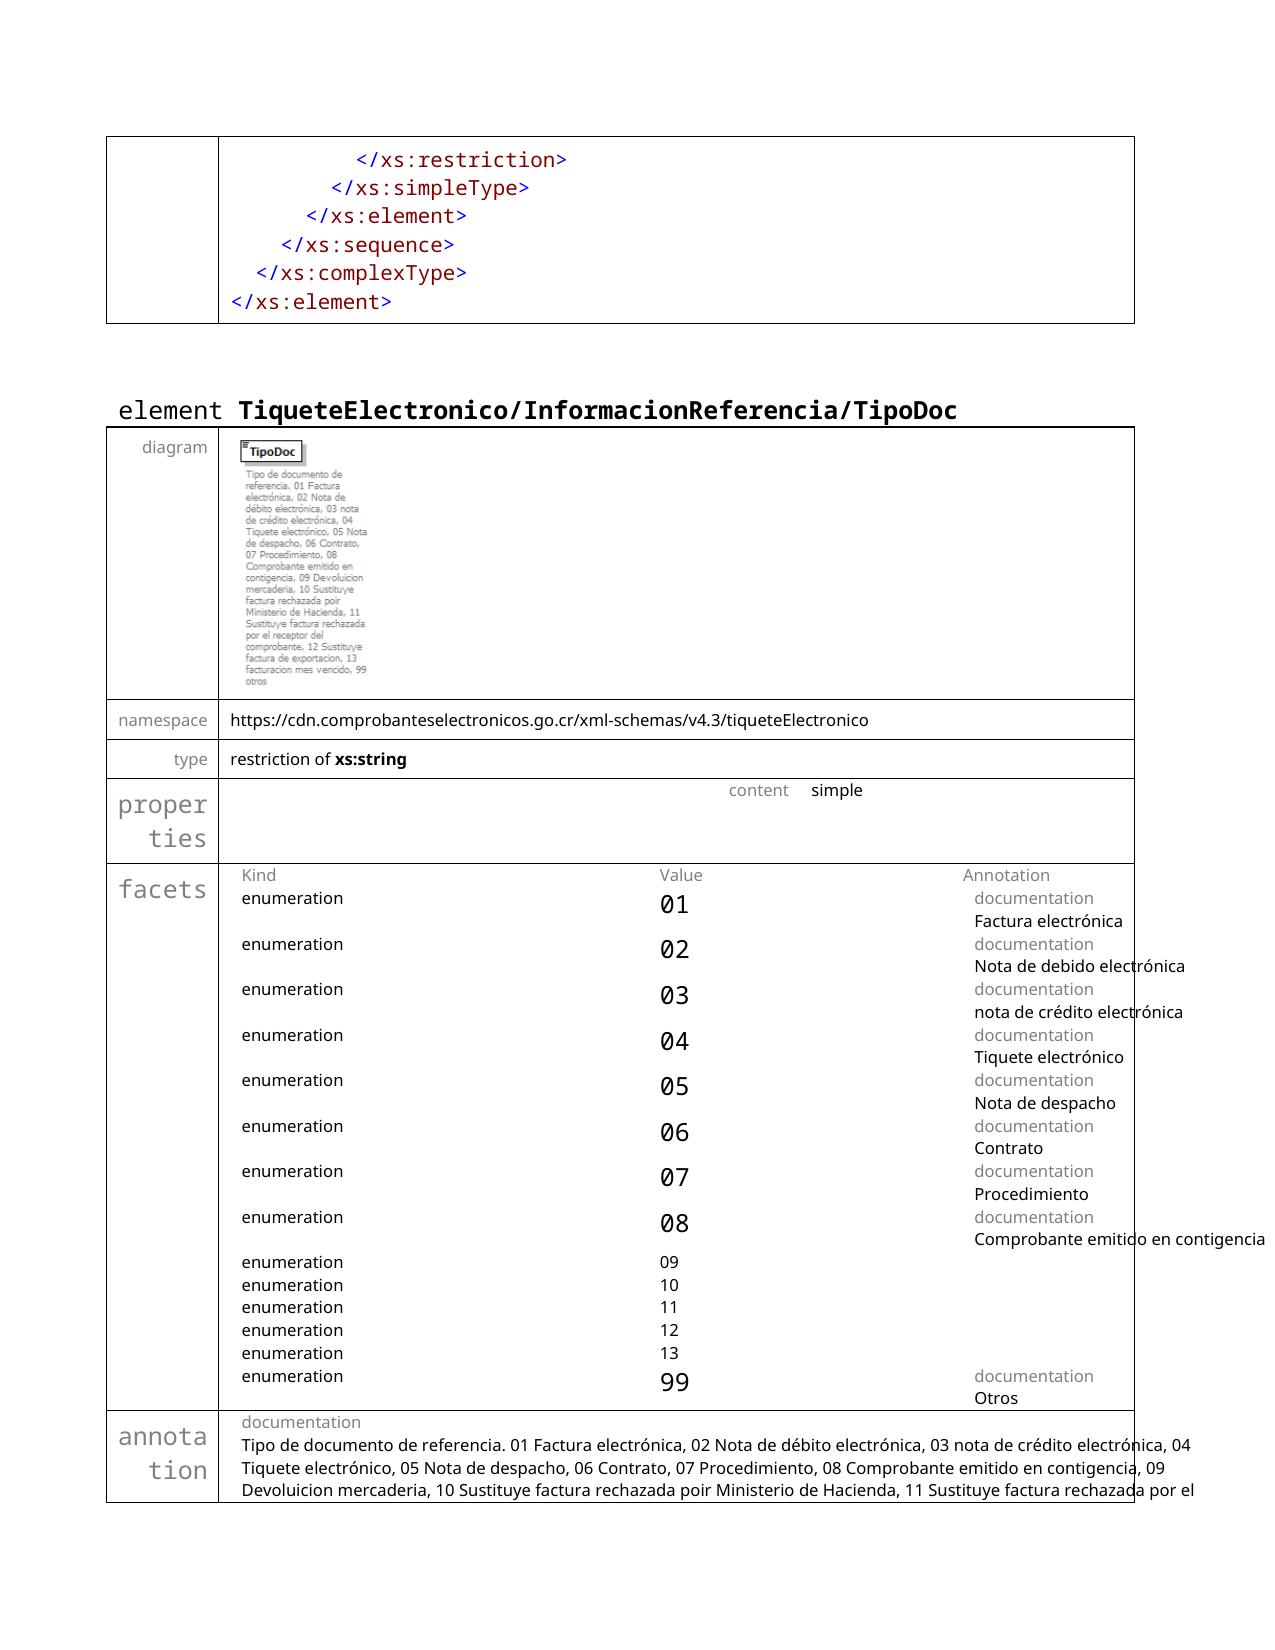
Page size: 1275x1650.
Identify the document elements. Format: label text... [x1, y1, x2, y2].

table_cell annotation [107, 1411, 218, 1502]
table_cell [952, 887, 963, 932]
table_cell https://cdn.comprobanteselectronicos.go.cr/xml-schemas/v4.3/tiqueteElectronico [219, 700, 1134, 739]
table_header documentation [963, 1364, 1134, 1387]
table_cell 12 [648, 1319, 952, 1342]
table_cell 10 [648, 1274, 952, 1296]
table_header documentation [230, 1411, 1134, 1434]
table_cell [219, 779, 1134, 863]
table_cell [952, 1205, 963, 1251]
table_header Value [648, 864, 952, 887]
table_cell [219, 864, 1134, 1410]
picture [230, 435, 381, 692]
table_header documentation [963, 1023, 1134, 1046]
table_cell enumeration [230, 1069, 648, 1114]
table_header [219, 428, 1134, 699]
table_cell Factura electrónica [963, 909, 1134, 932]
table_cell 01 [648, 887, 952, 932]
table_cell enumeration [230, 1251, 648, 1273]
table_header documentation [963, 978, 1134, 1000]
table_cell 08 [648, 1205, 952, 1251]
table_cell facets [107, 864, 218, 1410]
table_cell Procedimiento [963, 1183, 1134, 1205]
table_header documentation [963, 1069, 1134, 1091]
table_cell 03 [648, 978, 952, 1023]
table_cell 02 [648, 932, 952, 978]
table_cell restriction of xs:string [219, 740, 1134, 778]
table_header documentation [963, 932, 1134, 955]
table_cell enumeration [230, 932, 648, 978]
table_cell 11 [648, 1296, 952, 1319]
table_cell [952, 1114, 1134, 1160]
table_cell properties [107, 779, 218, 863]
table_cell [952, 1160, 1134, 1205]
table_cell Nota de despacho [963, 1091, 1134, 1114]
table_header diagram [107, 428, 218, 699]
table_cell 07 [648, 1160, 952, 1205]
table_header documentation [963, 887, 1134, 909]
table_cell Otros [963, 1387, 1134, 1410]
table_cell Nota de debido electrónica [963, 955, 1134, 977]
table_cell 04 [648, 1023, 952, 1069]
table_cell [219, 1411, 230, 1502]
table_header documentation [963, 1114, 1134, 1137]
table_cell 09 [648, 1251, 952, 1273]
table_cell [952, 1023, 1134, 1069]
table_cell Comprobante emitido en contigencia [963, 1228, 1134, 1251]
table_cell enumeration [230, 1023, 648, 1069]
table_header documentation [963, 1205, 1134, 1228]
table_header documentation [963, 1160, 1134, 1182]
table_cell nota de crédito electrónica [963, 1000, 1134, 1023]
table_cell enumeration [230, 1274, 648, 1296]
table_cell enumeration [230, 1160, 648, 1205]
table_cell [952, 1319, 1134, 1342]
table_cell Contrato [963, 1137, 1134, 1159]
table_cell namespace [107, 700, 218, 739]
table_cell [952, 1296, 1134, 1319]
table_cell [952, 1274, 1134, 1296]
table_cell enumeration [230, 1319, 648, 1342]
table_cell enumeration [230, 978, 648, 1023]
table_cell [952, 1251, 1134, 1273]
table_cell 13 [648, 1342, 952, 1364]
table_cell enumeration [230, 1114, 648, 1160]
table_cell 99 [648, 1364, 952, 1410]
table_header Annotation [952, 864, 1134, 887]
table_header content [230, 779, 800, 802]
table_cell type [107, 740, 218, 778]
table_cell [952, 1342, 1134, 1364]
table_cell Tiquete electrónico [963, 1046, 1134, 1068]
table_cell [952, 1069, 963, 1114]
table_cell </xs:restriction> </xs:simpleType> </xs:element> </xs:sequence> </xs:complexType> </xs:element> [219, 137, 1134, 323]
table_cell 05 [648, 1069, 952, 1114]
table_cell Tipo de documento de referencia. 01 Factura electrónica, 02 Nota de débito electrónica, 03 nota de crédito electrónica, 04 Tiquete electrónico, 05 Nota de despacho, 06 Contrato, 07 Procedimiento, 08 Comprobante emitido en contigencia, 09 Devoluicion mercaderia, 10 Sustituye factura rechazada poir Ministerio de Hacienda, 11 Sustituye factura rechazada por el receptor del comprobante, 12 Sustituye factura de exportacion, 13 facturacion mes vencido, 99 otros [230, 1434, 1134, 1502]
table_header Kind [230, 864, 648, 887]
table_cell enumeration [230, 887, 648, 932]
table_cell 06 [648, 1114, 952, 1160]
table_cell enumeration [230, 1296, 648, 1319]
table_cell [107, 137, 218, 323]
table_cell [952, 1364, 963, 1410]
table_cell [952, 978, 963, 1023]
table_header simple [800, 779, 1134, 802]
table_cell [952, 932, 1134, 978]
table_cell enumeration [230, 1205, 648, 1251]
table_cell enumeration [230, 1342, 648, 1364]
table_cell enumeration [230, 1364, 648, 1410]
text element TiqueteElectronico/InformacionReferencia/TipoDoc [118, 392, 1157, 426]
